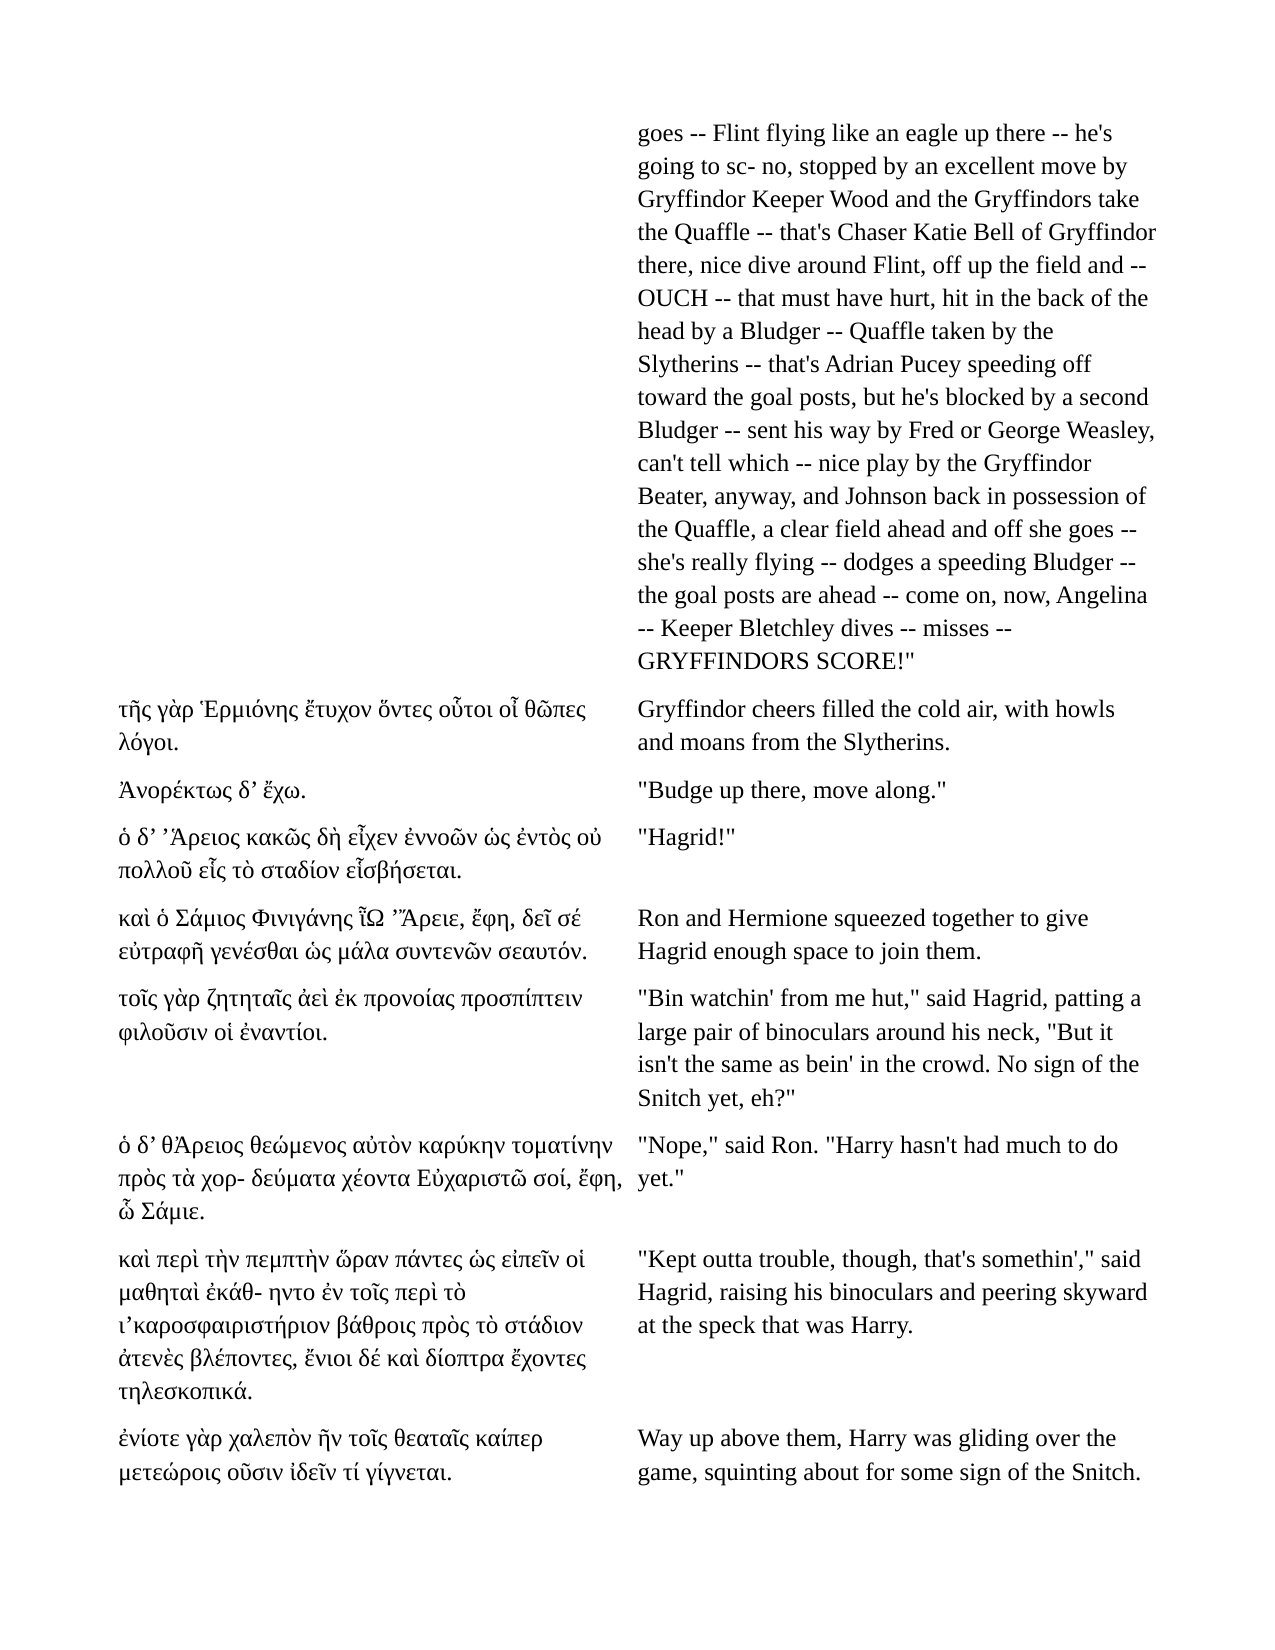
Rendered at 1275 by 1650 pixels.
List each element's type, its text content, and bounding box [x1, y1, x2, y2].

table_cell ὁ δ’ θἈρειος θεώμενος αὐτὸν καρύκην τοματίνην πρὸς τὰ χορ- δεύματα χέοντα Εὐχαριστῶ σοί, ἔφη, ὧ Σάμιε. [118, 1130, 637, 1244]
table_cell [118, 118, 637, 694]
table_cell τοῖς γὰρ ζητηταῖς ἀεὶ ἐκ προνοίας προσπίπτειν φιλοῦσιν οἱ ἐναντίοι. [118, 984, 637, 1130]
table_cell καὶ ὁ Σάμιος Φινιγάνης ῗΩ ’Ἄρειε, ἔφη, δεῖ σέ εὐτραφῆ γενέσθαι ὡς μάλα συντενῶν σεαυτόν. [118, 903, 637, 983]
table_cell ἐνίοτε γὰρ χαλεπὸν ῆν τοῖς θεαταῖς καίπερ μετεώροις οῦσιν ἰδεῖν τί γίγνεται. [118, 1424, 637, 1504]
table_cell "Hagrid!" [638, 822, 1157, 903]
table_cell goes -- Flint flying like an eagle up there -- he's going to sc- no, stopped by an excellent move by Gryffindor Keeper Wood and the Gryffindors take the Quaffle -- that's Chaser Katie Bell of Gryffindor there, nice dive around Flint, off up the field and -- OUCH -- that must have hurt, hit in the back of the head by a Bludger -- Quaffle taken by the Slytherins -- that's Adrian Pucey speeding off toward the goal posts, but he's blocked by a second Bludger -- sent his way by Fred or George Weasley, can't tell which -- nice play by the Gryffindor Beater, anyway, and Johnson back in possession of the Quaffle, a clear field ahead and off she goes -- she's really flying -- dodges a speeding Bludger -- the goal posts are ahead -- come on, now, Angelina -- Keeper Bletchley dives -- misses -- GRYFFINDORS SCORE!" [638, 118, 1157, 694]
table_cell Ron and Hermione squeezed together to give Hagrid enough space to join them. [638, 903, 1157, 983]
table_cell τῆς γὰρ Ἑρμιόνης ἔτυχον ὅντες οὗτοι οἶ θῶπες λόγοι. [118, 694, 637, 775]
table_cell Ἀνορέκτως δ’ ἔχω. [118, 775, 637, 822]
table_cell "Nope," said Ron. "Harry hasn't had much to do yet." [638, 1130, 1157, 1244]
table_cell Way up above them, Harry was gliding over the game, squinting about for some sign of the Snitch. [638, 1424, 1157, 1504]
table_cell "Bin watchin' from me hut," said Hagrid, patting a large pair of binoculars around his neck, "But it isn't the same as bein' in the crowd. No sign of the Snitch yet, eh?" [638, 984, 1157, 1130]
table_cell Gryffindor cheers filled the cold air, with howls and moans from the Slytherins. [638, 694, 1157, 775]
table_cell "Budge up there, move along." [638, 775, 1157, 822]
table_cell καὶ περὶ τὴν πεμπτὴν ὥραν πάντες ὡς εἰπεῖν οἱ μαθηταὶ ἐκάθ- ηντο ἐν τοῖς περὶ τὸ ι’καροσφαιριστήριον βάθροις πρὸς τὸ στάδιον ἀτενὲς βλέποντες, ἔνιοι δέ καὶ δίοπτρα ἔχοντες τηλεσκοπικά. [118, 1244, 637, 1423]
table_cell "Kept outta trouble, though, that's somethin'," said Hagrid, raising his binoculars and peering skyward at the speck that was Harry. [638, 1244, 1157, 1423]
table_cell ὁ δ’ ’Ἁρειος κακῶς δὴ εἶχεν ἐννοῶν ὡς ἐντὸς οὐ πολλοῦ εἷς τὸ σταδίον εἷσβήσεται. [118, 822, 637, 903]
